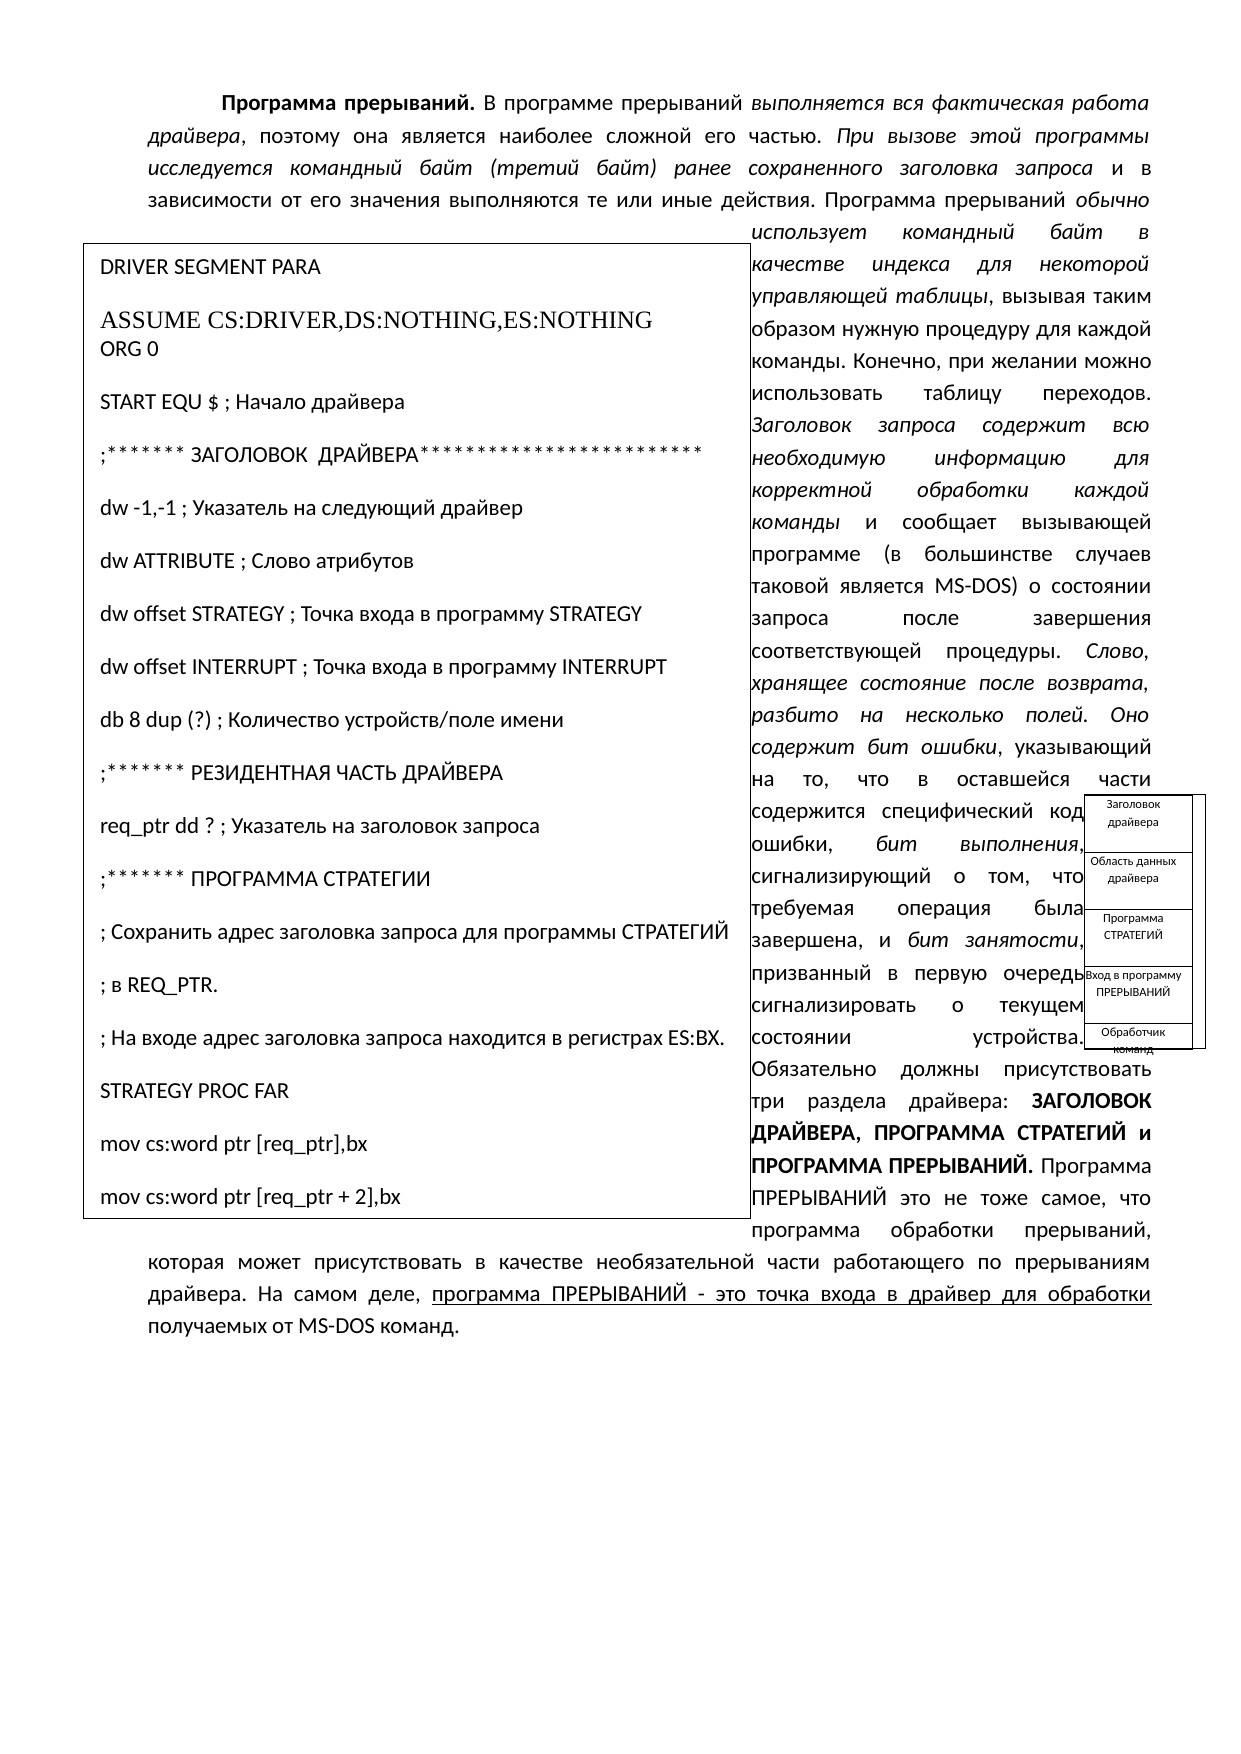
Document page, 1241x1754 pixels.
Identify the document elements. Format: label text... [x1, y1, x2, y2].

table_cell Область данных драйвера [1085, 853, 1192, 909]
text mov cs:word ptr [req_ptr + 2],bx [100, 1182, 734, 1210]
text req_ptr dd ? ; Указатель на заголовок запроса [100, 811, 734, 839]
table_cell Программа СТРАТЕГИЙ [1085, 910, 1192, 966]
text STRATEGY PROC FAR [100, 1076, 734, 1104]
text ;******* РЕЗИДЕНТНАЯ ЧАСТЬ ДРАЙВЕРА [100, 758, 734, 786]
table_cell Вход в программу ПРЕРЫВАНИЙ [1085, 967, 1192, 1023]
text ORG 0 [100, 334, 734, 362]
text ; в REQ_PTR. [100, 970, 734, 998]
text Программа прерываний. В программе прерываний выполняется вся фактическая работа драйвера, поэтому она является наиболее сложной его частью. При вызове этой программы исследуется командный байт (третий байт) ранее сохраненного заголовка запроса и в зависимости от его значения выполняются те или иные действия. Программа прерываний обычно использует командный байт в качестве индекса для некоторой управляющей таблицы, вызывая таким образом нужную процедуру для каждой команды. Конечно, при желании можно использовать таблицу переходов. Заголовок запроса содержит всю необходимую информацию для корректной обработки каждой команды и сообщает вызывающей программе (в большинстве случаев таковой является MS-DOS) о состоянии запроса после завершения соответствующей процедуры. Слово, хранящее состояние после возврата, разбито на несколько полей. Оно содержит бит ошибки, указывающий на то, что в оставшейся части содержится специфический код ошибки, бит выполнения, сигнализирующий о том, что требуемая операция была завершена, и бит занятости, призванный в первую очередь сигнализировать о текущем состоянии устройства. Обязательно должны присутствовать три раздела драйвера: ЗАГОЛОВОК ДРАЙВЕРА, ПРОГРАММА СТРАТЕГИЙ и ПРОГРАММА ПРЕРЫВАНИЙ. Программа ПРЕРЫВАНИЙ это не тоже самое, что программа обработки прерываний, которая может присутствовать в качестве необязательной части работающего по прерываниям драйвера. На самом деле, программа ПРЕРЫВАНИЙ - это точка входа в драйвер для обработки получаемых от MS-DOS команд. [148, 88, 1152, 1340]
text ;******* ПРОГРАММА СТРАТЕГИИ [100, 864, 734, 892]
text mov cs:word ptr [req_ptr],bx [100, 1129, 734, 1157]
text Программа прерываний. В программе прерываний выполняется вся фактическая работа драйвера, поэтому она является наиболее сложной его частью. При вызове этой программы исследуется командный байт (третий байт) ранее сохраненного заголовка запроса и в зависимости от его значения выполняются те или иные действия. Программа прерываний обычно использует командный байт в качестве индекса для некоторой управляющей таблицы, вызывая таким образом нужную процедуру для каждой команды. Конечно, при желании можно использовать таблицу переходов. Заголовок запроса содержит всю необходимую информацию для корректной обработки каждой команды и сообщает вызывающей программе (в большинстве случаев таковой является MS-DOS) о состоянии запроса после завершения соответствующей процедуры. Слово, хранящее состояние после возврата, разбито на несколько полей. Оно содержит бит ошибки, указывающий на то, что в оставшейся части содержится специфический код ошибки, бит выполнения, сигнализирующий о том, что требуемая операция была завершена, и бит занятости, призванный в первую очередь сигнализировать о текущем состоянии устройства. Обязательно должны присутствовать три раздела драйвера: ЗАГОЛОВОК ДРАЙВЕРА, ПРОГРАММА СТРАТЕГИЙ и ПРОГРАММА ПРЕРЫВАНИЙ. Программа ПРЕРЫВАНИЙ это не тоже самое, что программа обработки прерываний, которая может присутствовать в качестве необязательной части работающего по прерываниям драйвера. На самом деле, программа ПРЕРЫВАНИЙ - это точка входа в драйвер для обработки получаемых от MS-DOS команд. [84, 244, 750, 1218]
table_header Заголовок драйвера [1085, 796, 1192, 852]
text ; На входе адрес заголовка запроса находится в регистрах ES:BX. [100, 1023, 734, 1051]
text ; Сохранить адрес заголовка запроса для программы СТРАТЕГИЙ [100, 917, 734, 945]
text DRIVER SEGMENT PARA [100, 252, 734, 280]
text START EQU $ ; Начало драйвера [100, 387, 734, 415]
text dw offset INTERRUPT ; Точка входа в программу INTERRUPT [100, 652, 734, 680]
text dw ATTRIBUTE ; Слово атрибутов [100, 546, 734, 574]
text ASSUME CS:DRIVER,DS:NOTHING,ES:NOTHING [100, 305, 734, 334]
table_cell Обработчик команд [1085, 1024, 1192, 1048]
text dw offset STRATEGY ; Точка входа в программу STRATEGY [100, 599, 734, 627]
text db 8 dup (?) ; Количество устройств/поле имени [100, 705, 734, 733]
text dw -1,-1 ; Указатель на следующий драйвер [100, 493, 734, 521]
text ;******* ЗАГОЛОВОК ДРАЙВЕРА************************* [100, 440, 734, 468]
